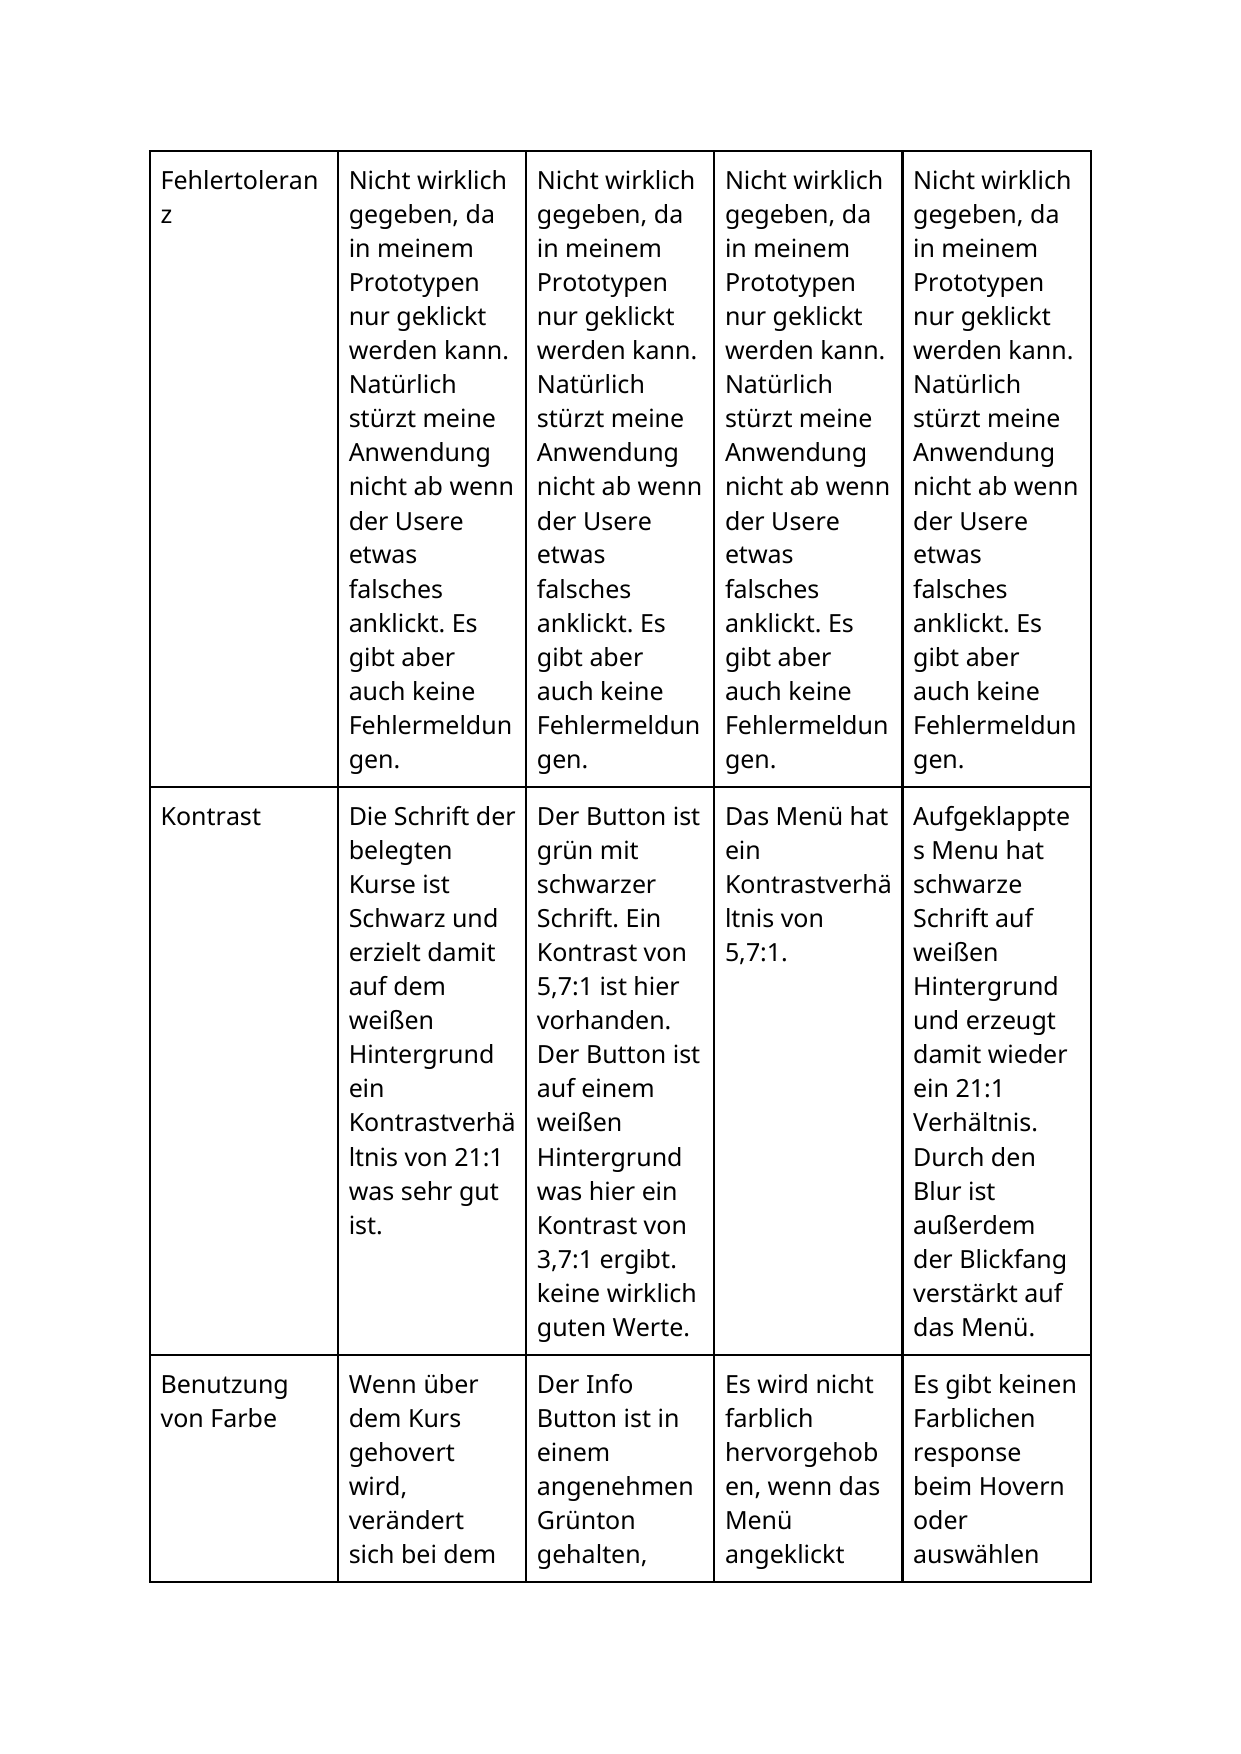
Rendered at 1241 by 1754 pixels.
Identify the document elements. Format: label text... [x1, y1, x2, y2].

table_cell Der Button ist grün mit schwarzer Schrift. Ein Kontrast von 5,7:1 ist hier vorhanden. Der Button ist auf einem weißen Hintergrund was hier ein Kontrast von 3,7:1 ergibt. keine wirklich guten Werte. [527, 788, 713, 1354]
table_cell Fehlertoleranz [151, 152, 337, 786]
table_cell Aufgeklapptes Menu hat schwarze Schrift auf weißen Hintergrund und erzeugt damit wieder ein 21:1 Verhältnis. Durch den Blur ist außerdem der Blickfang verstärkt auf das Menü. [904, 788, 1090, 1354]
table_cell Benutzung von Farbe [151, 1356, 337, 1581]
table_cell Es gibt keinen Farblichen response beim Hovern oder auswählen [904, 1356, 1090, 1581]
table_cell Nicht wirklich gegeben, da in meinem Prototypen nur geklickt werden kann. Natürlich stürzt meine Anwendung nicht ab wenn der Usere etwas falsches anklickt. Es gibt aber auch keine Fehlermeldungen. [527, 152, 713, 786]
table_cell Der Info Button ist in einem angenehmen Grünton gehalten, [527, 1356, 713, 1581]
table_cell Nicht wirklich gegeben, da in meinem Prototypen nur geklickt werden kann. Natürlich stürzt meine Anwendung nicht ab wenn der Usere etwas falsches anklickt. Es gibt aber auch keine Fehlermeldungen. [339, 152, 525, 786]
table_cell Die Schrift der belegten Kurse ist Schwarz und erzielt damit auf dem weißen Hintergrund ein Kontrastverhältnis von 21:1 was sehr gut ist. [339, 788, 525, 1354]
table_cell Das Menü hat ein Kontrastverhältnis von 5,7:1. [715, 788, 901, 1354]
table_cell Wenn über dem Kurs gehovert wird, verändert sich bei dem [339, 1356, 525, 1581]
table_cell Kontrast [151, 788, 337, 1354]
table_cell Es wird nicht farblich hervorgehoben, wenn das Menü angeklickt [715, 1356, 901, 1581]
table_cell Nicht wirklich gegeben, da in meinem Prototypen nur geklickt werden kann. Natürlich stürzt meine Anwendung nicht ab wenn der Usere etwas falsches anklickt. Es gibt aber auch keine Fehlermeldungen. [904, 152, 1090, 786]
table_cell Nicht wirklich gegeben, da in meinem Prototypen nur geklickt werden kann. Natürlich stürzt meine Anwendung nicht ab wenn der Usere etwas falsches anklickt. Es gibt aber auch keine Fehlermeldungen. [715, 152, 901, 786]
